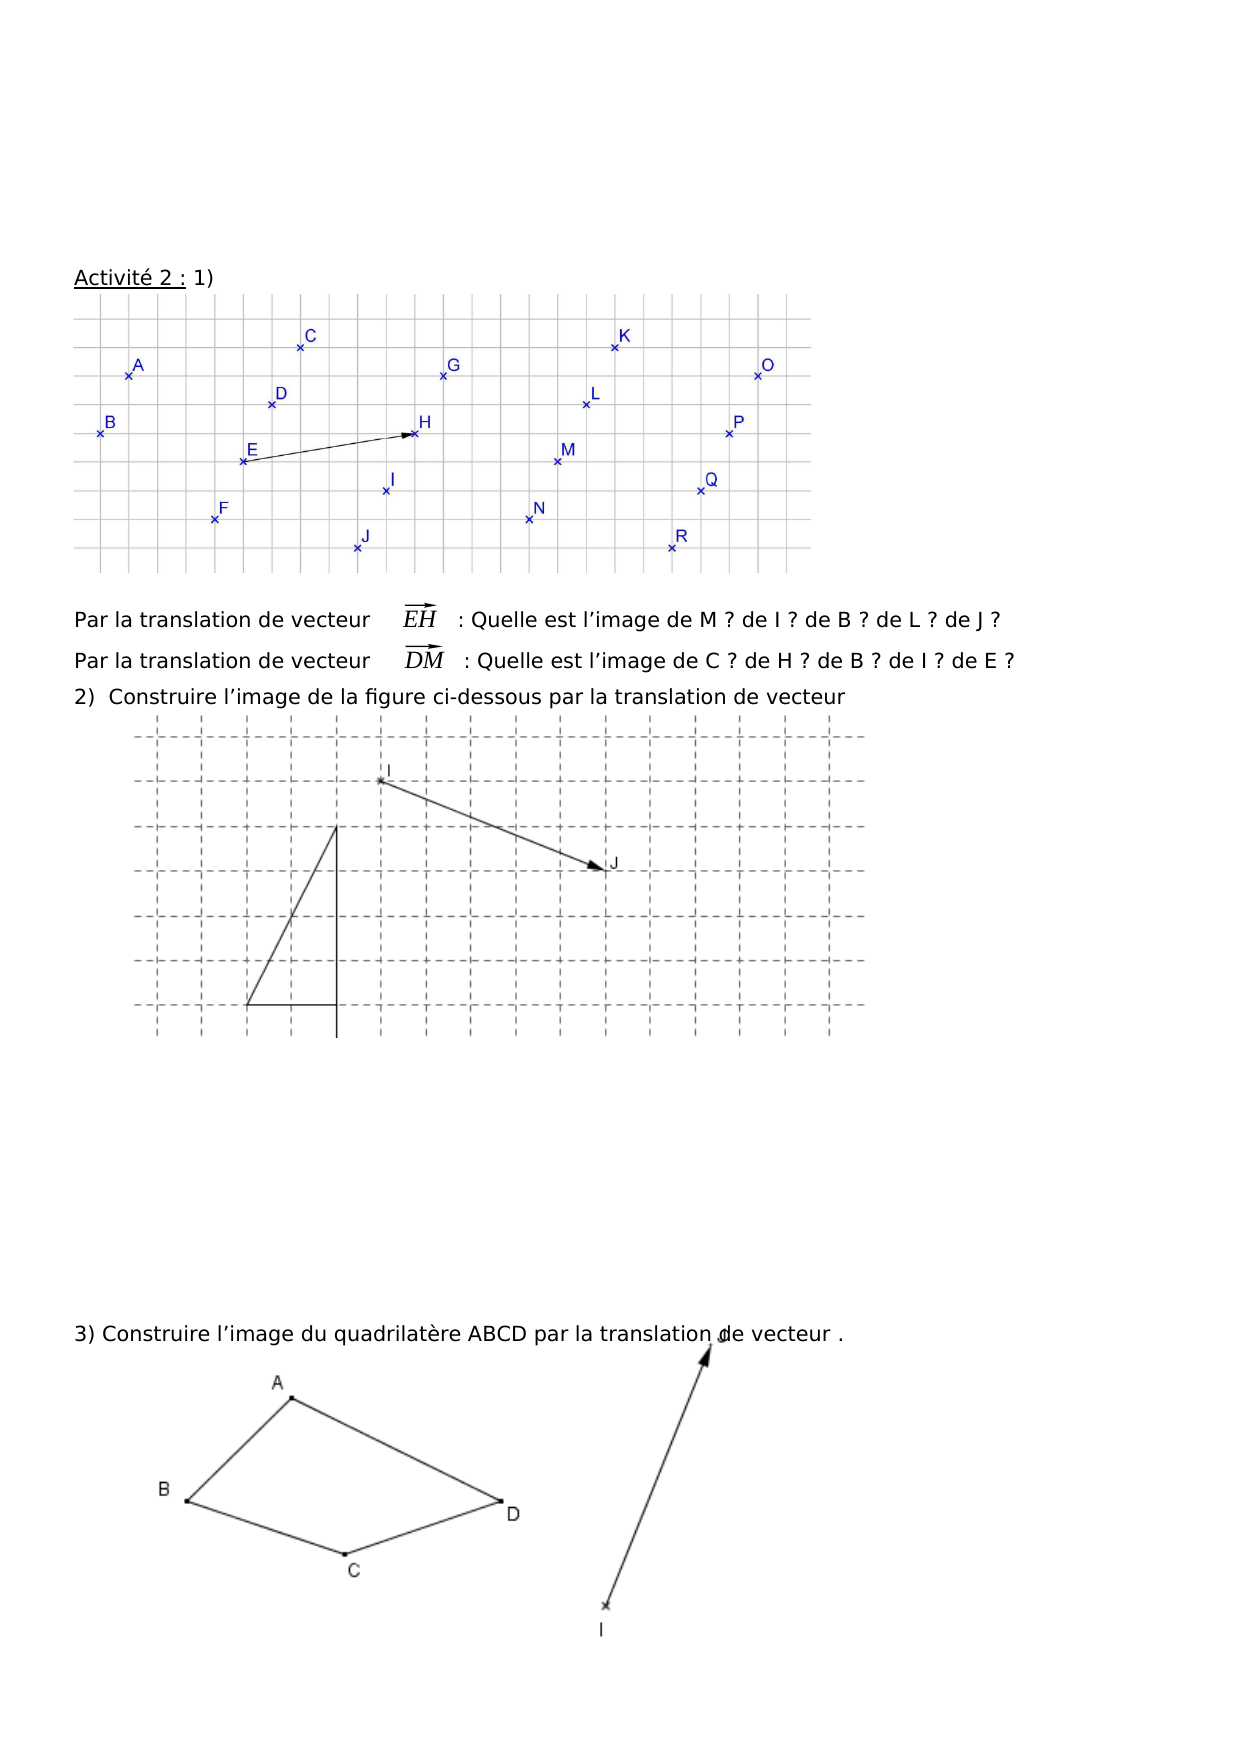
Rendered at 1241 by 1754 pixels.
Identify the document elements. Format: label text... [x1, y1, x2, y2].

text 3) Construire l’image du quadrilatère ABCD par la translation de vecteur . [1090, 1322, 1182, 1347]
picture [55, 715, 1090, 1754]
text Activité 2 : 1) [74, 266, 1182, 291]
text 2) Construire l’image de la figure ci-dessous par la translation de vecteur [74, 684, 1182, 709]
text Par la translation de vecteur : Quelle est l’image de M ? de I ? de B ? de L ? de J ? [74, 301, 1182, 633]
text Par la translation de vecteur : Quelle est l’image de C ? de H ? de B ? de I ? de E ? [74, 643, 1182, 674]
picture [72, 293, 812, 573]
